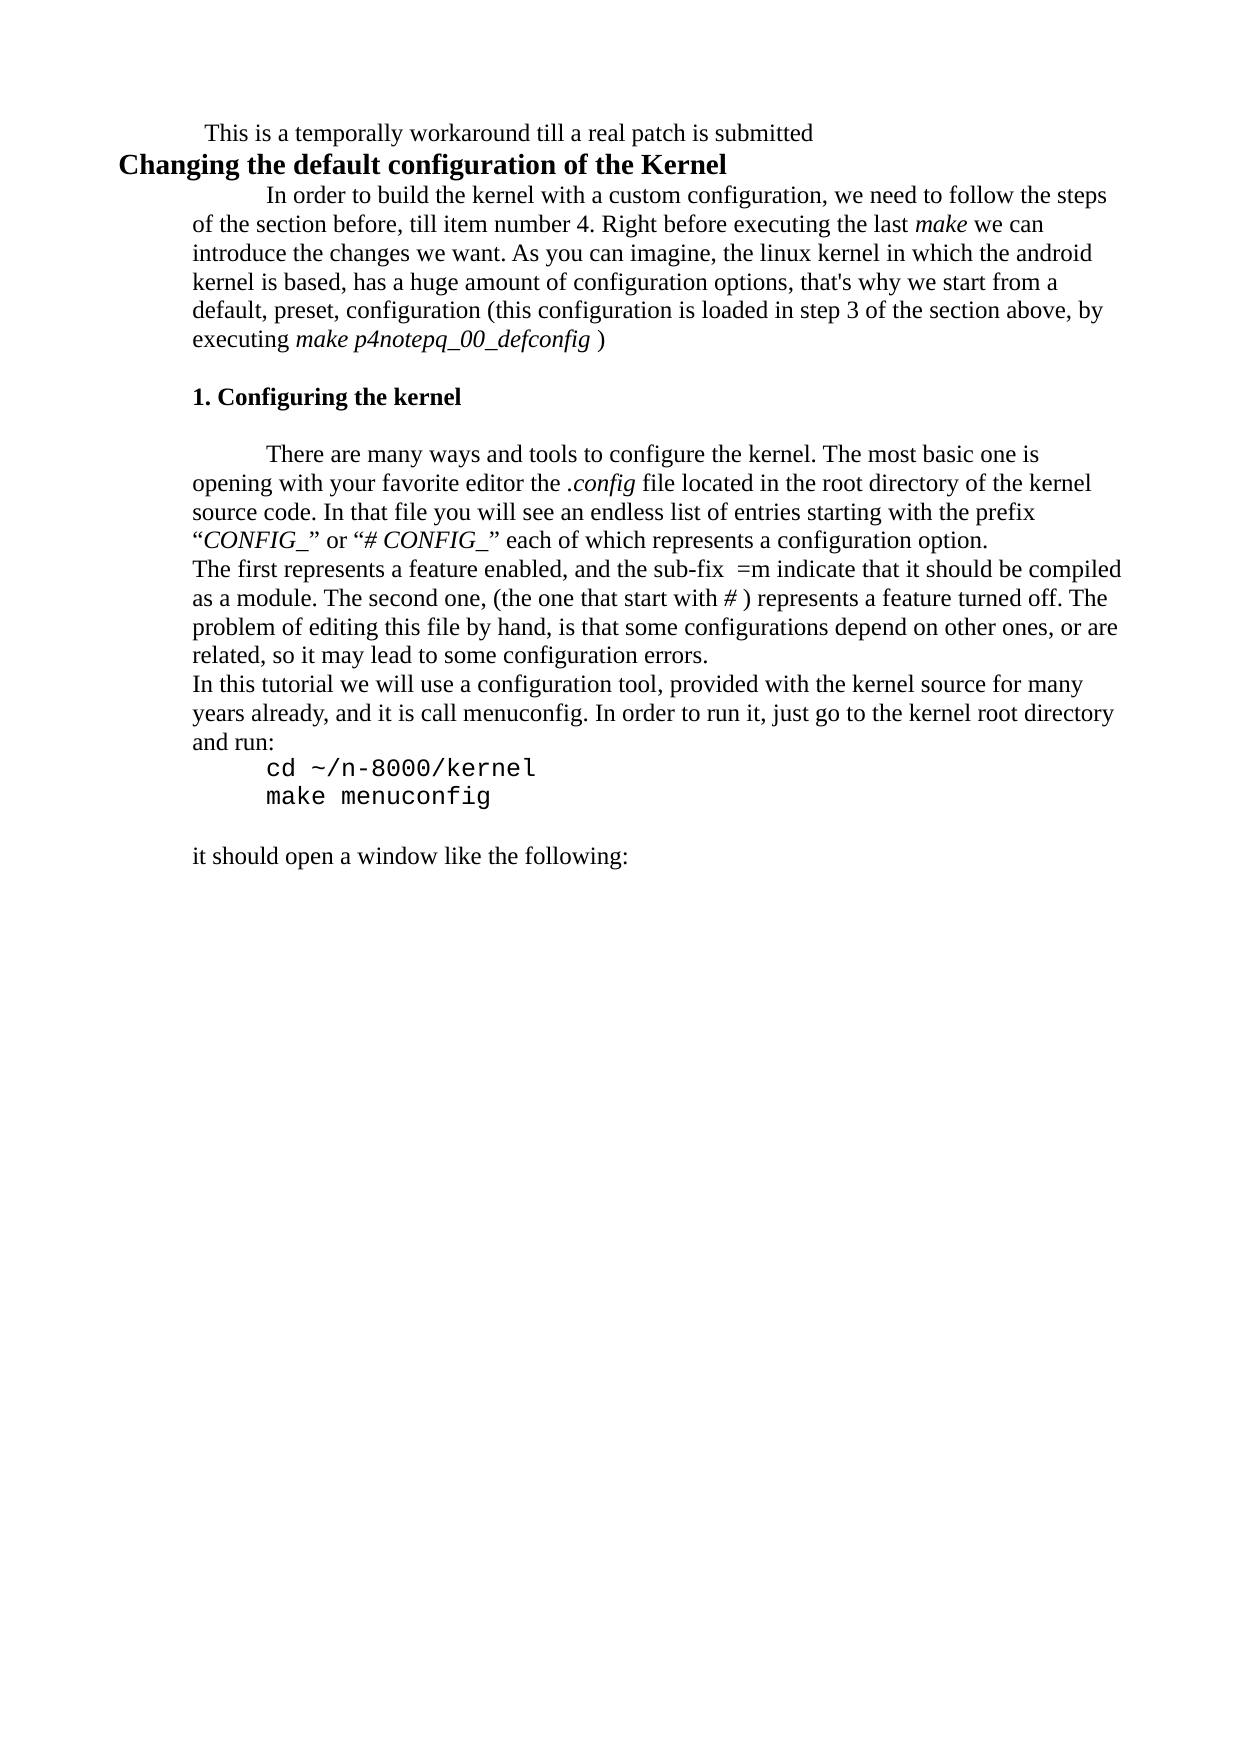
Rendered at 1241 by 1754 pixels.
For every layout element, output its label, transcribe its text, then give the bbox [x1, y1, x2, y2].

text There are many ways and tools to configure the kernel. The most basic one is opening with your favorite editor the .config file located in the root directory of the kernel source code. In that file you will see an endless list of entries starting with the prefix “CONFIG_” or “# CONFIG_” each of which represents a configuration option. [192, 439, 1122, 554]
text make menuconfig [192, 784, 1122, 812]
text it should open a window like the following: [192, 841, 1122, 869]
text 1. Configuring the kernel [192, 382, 1122, 410]
text In this tutorial we will use a configuration tool, provided with the kernel source for many years already, and it is call menuconfig. In order to run it, just go to the kernel root directory and run: [192, 669, 1122, 755]
text cd ~/n-8000/kernel [192, 755, 1122, 784]
text In order to build the kernel with a custom configuration, we need to follow the steps of the section before, till item number 4. Right before executing the last make we can introduce the changes we want. As you can imagine, the linux kernel in which the android kernel is based, has a huge amount of configuration options, that's why we start from a default, preset, configuration (this configuration is loaded in step 3 of the section above, by executing make p4notepq_00_defconfig ) [192, 180, 1122, 353]
text Changing the default configuration of the Kernel [118, 147, 1122, 180]
text The first represents a feature enabled, and the sub-fix =m indicate that it should be compiled as a module. The second one, (the one that start with # ) represents a feature turned off. The problem of editing this file by hand, is that some configurations depend on other ones, or are related, so it may lead to some configuration errors. [192, 554, 1122, 669]
text This is a temporally workaround till a real patch is submitted [192, 118, 1122, 147]
